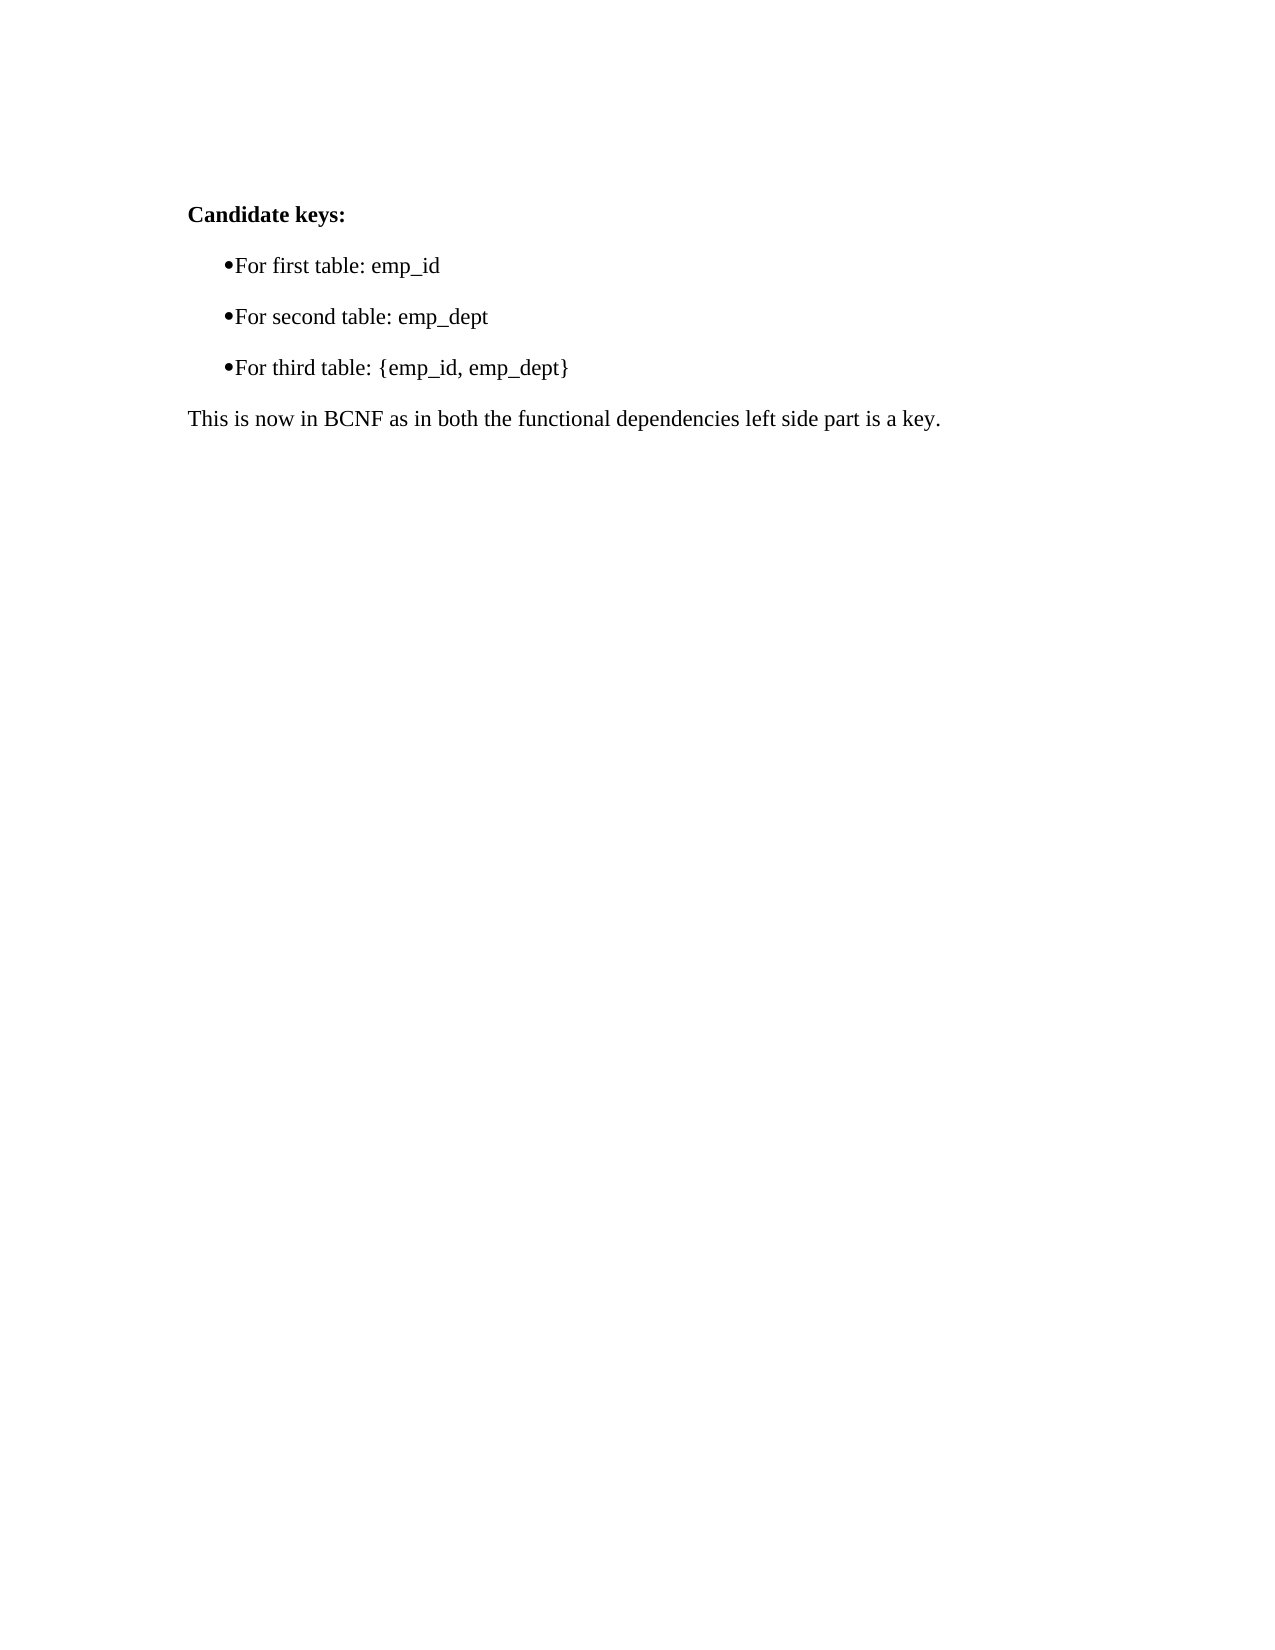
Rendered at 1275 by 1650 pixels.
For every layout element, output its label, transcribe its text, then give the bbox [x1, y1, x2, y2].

text Candidate keys: [187, 201, 1087, 227]
list For second table: emp_dept [225, 303, 1087, 329]
text This is now in BCNF as in both the functional dependencies left side part is a key. [187, 405, 1087, 432]
list For first table: emp_id [225, 252, 1087, 278]
list For third table: {emp_id, emp_dept} [225, 354, 1087, 381]
